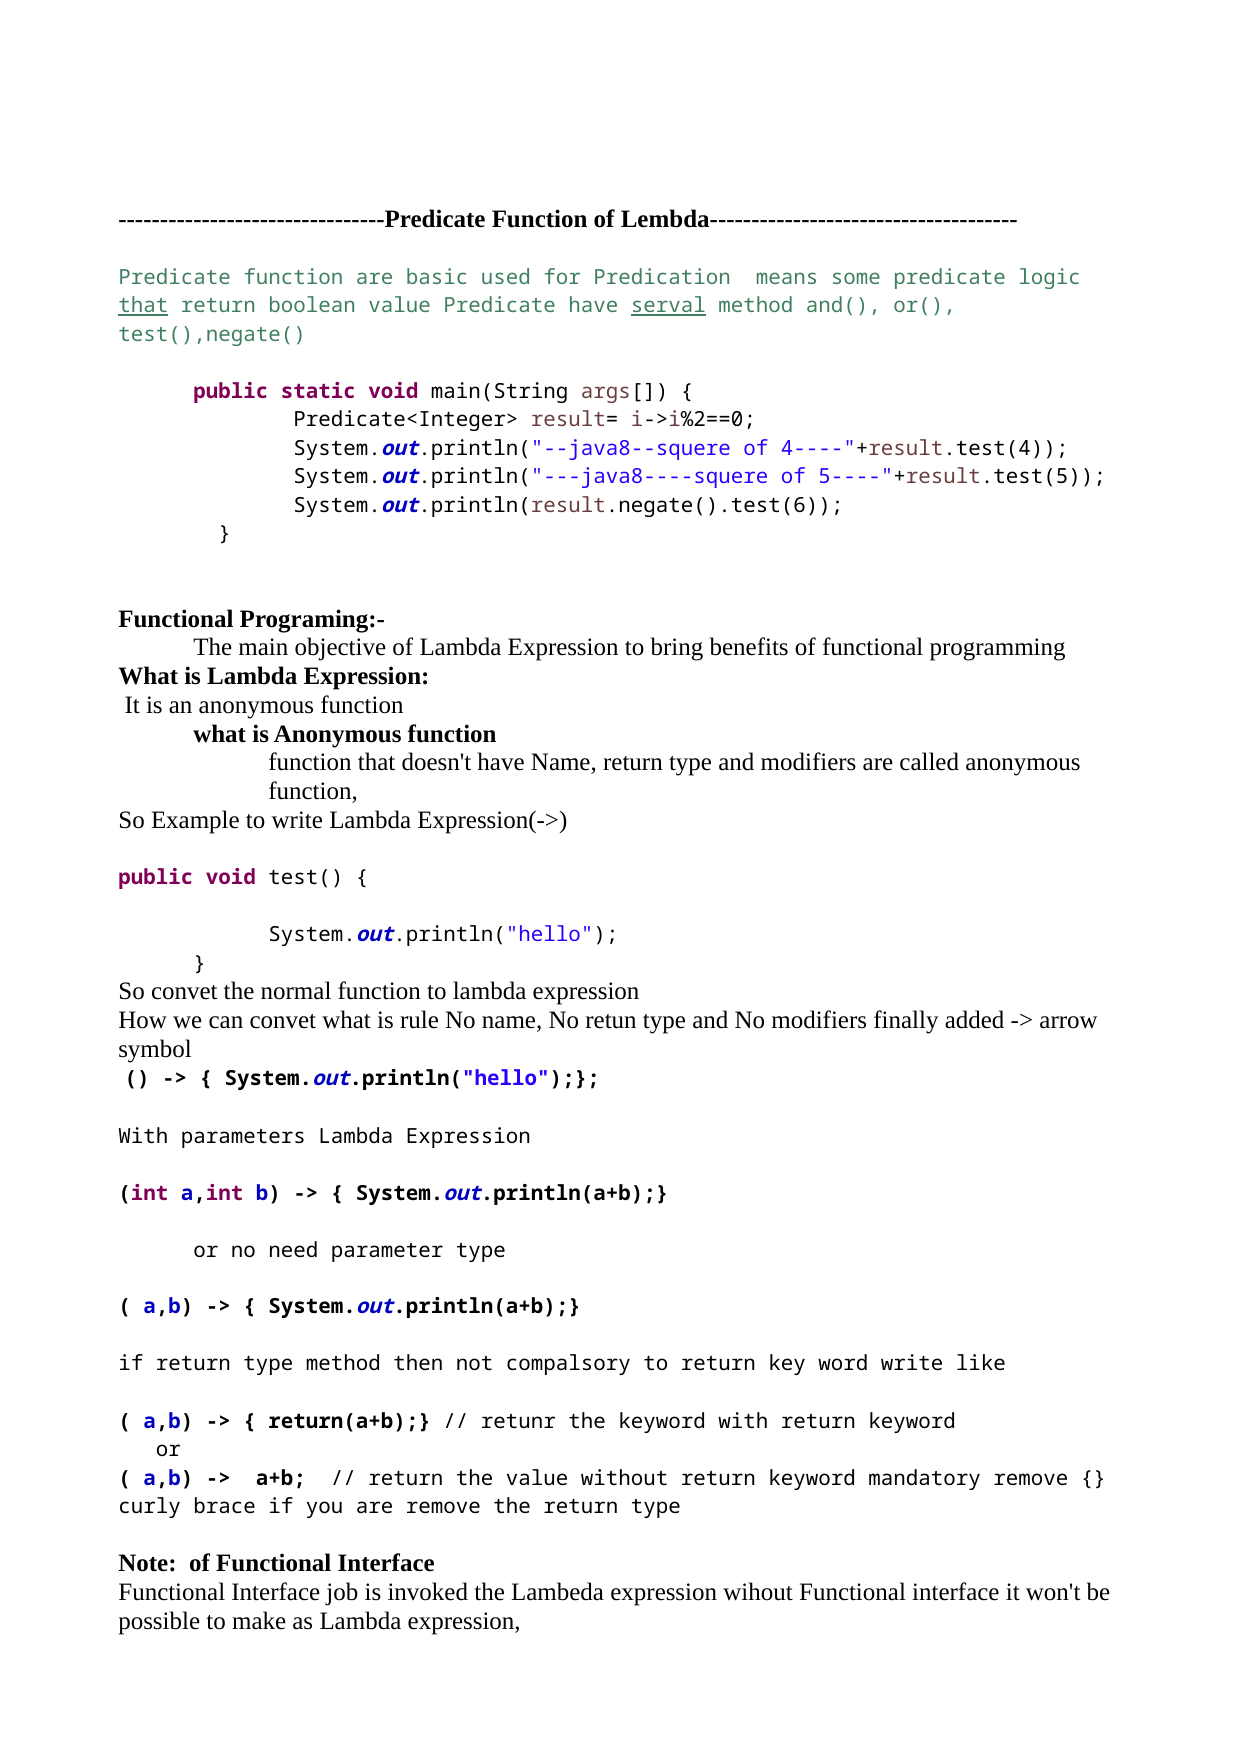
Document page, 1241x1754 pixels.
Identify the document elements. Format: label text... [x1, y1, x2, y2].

text what is Anonymous function [118, 719, 1122, 747]
text --------------------------------Predicate Function of Lembda------------------------------------- [118, 204, 1122, 233]
text The main objective of Lambda Expression to bring benefits of functional programming [118, 632, 1122, 661]
text public void test() { [118, 862, 1122, 891]
text (int a,int b) -> { System.out.println(a+b);} [118, 1178, 1122, 1206]
text How we can convet what is rule No name, No retun type and No modifiers finally added -> arrow symbol [118, 1005, 1122, 1062]
text So Example to write Lambda Expression(->) [118, 805, 1122, 834]
text Predicate function are basic used for Predication means some predicate logic that return boolean value Predicate have serval method and(), or(), test(),negate() [118, 262, 1122, 347]
text Functional Interface job is invoked the Lambeda expression wihout Functional interface it won't be possible to make as Lambda expression, [118, 1577, 1122, 1634]
text So convet the normal function to lambda expression [118, 976, 1122, 1005]
text It is an anonymous function [118, 690, 1122, 719]
text } [118, 948, 1122, 976]
text System.out.println("--java8--squere of 4----"+result.test(4)); [118, 433, 1122, 461]
text System.out.println("---java8----squere of 5----"+result.test(5)); [118, 461, 1122, 490]
text ( a,b) -> { return(a+b);} // retunr the keyword with return keyword [118, 1406, 1122, 1434]
text ( a,b) -> { System.out.println(a+b);} [118, 1292, 1122, 1320]
text or no need parameter type [118, 1235, 1122, 1263]
text () -> { System.out.println("hello");}; [118, 1062, 1122, 1092]
text Note: of Functional Interface [118, 1548, 1122, 1577]
text System.out.println(result.negate().test(6)); [118, 490, 1122, 518]
text or [118, 1434, 1122, 1463]
text ( a,b) -> a+b; // return the value without return keyword mandatory remove {} curly brace if you are remove the return type [118, 1463, 1122, 1519]
text What is Lambda Expression: [118, 661, 1122, 690]
text With parameters Lambda Expression [118, 1121, 1122, 1149]
text public static void main(String args[]) { [118, 376, 1122, 404]
text } [118, 518, 1122, 547]
text System.out.println("hello"); [118, 919, 1122, 948]
text if return type method then not compalsory to return key word write like [118, 1348, 1122, 1377]
text function that doesn't have Name, return type and modifiers are called anonymous function, [118, 747, 1122, 805]
text Predicate<Integer> result= i->i%2==0; [118, 404, 1122, 433]
text Functional Programing:- [118, 604, 1122, 632]
